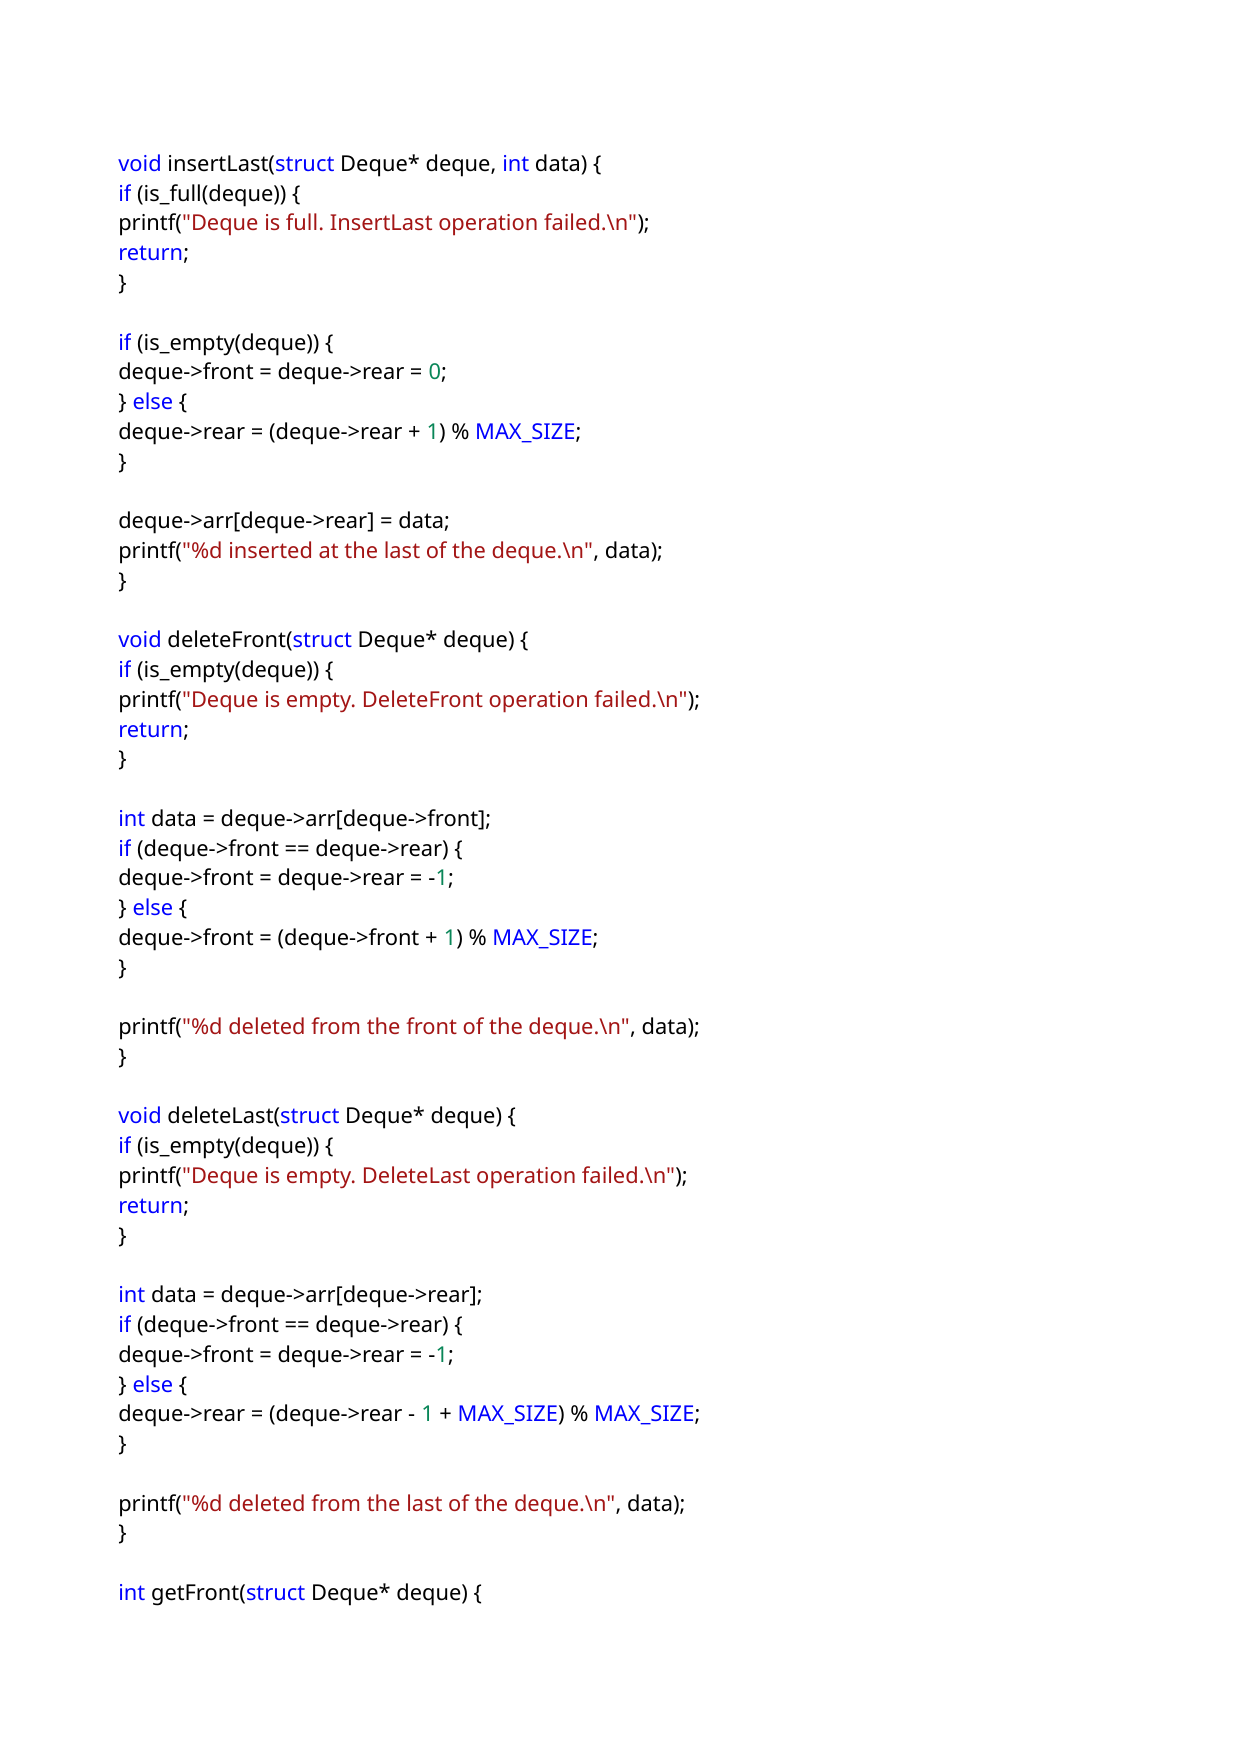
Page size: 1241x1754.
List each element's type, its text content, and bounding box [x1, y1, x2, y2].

text if (is_empty(deque)) { [118, 326, 1122, 356]
text printf("%d inserted at the last of the deque.\n", data); [118, 535, 1122, 565]
text deque->front = deque->rear = -1; [118, 1339, 1122, 1368]
text int getFront(struct Deque* deque) { [118, 1577, 1122, 1607]
text deque->arr[deque->rear] = data; [118, 505, 1122, 535]
text } [118, 952, 1122, 982]
text void deleteFront(struct Deque* deque) { [118, 624, 1122, 654]
text if (deque->front == deque->rear) { [118, 1309, 1122, 1339]
text deque->front = deque->rear = -1; [118, 862, 1122, 892]
text if (is_full(deque)) { [118, 178, 1122, 207]
text deque->front = deque->rear = 0; [118, 356, 1122, 386]
text int data = deque->arr[deque->rear]; [118, 1279, 1122, 1309]
text deque->front = (deque->front + 1) % MAX_SIZE; [118, 922, 1122, 952]
text } else { [118, 386, 1122, 416]
text printf("Deque is full. InsertLast operation failed.\n"); [118, 207, 1122, 237]
text return; [118, 237, 1122, 267]
text printf("Deque is empty. DeleteFront operation failed.\n"); [118, 684, 1122, 713]
text printf("Deque is empty. DeleteLast operation failed.\n"); [118, 1160, 1122, 1190]
text void insertLast(struct Deque* deque, int data) { [118, 148, 1122, 178]
text deque->rear = (deque->rear + 1) % MAX_SIZE; [118, 416, 1122, 446]
text printf("%d deleted from the front of the deque.\n", data); [118, 1011, 1122, 1041]
text return; [118, 713, 1122, 743]
text int data = deque->arr[deque->front]; [118, 803, 1122, 833]
text } [118, 743, 1122, 773]
text return; [118, 1190, 1122, 1220]
text } else { [118, 892, 1122, 922]
text } [118, 267, 1122, 297]
text deque->rear = (deque->rear - 1 + MAX_SIZE) % MAX_SIZE; [118, 1398, 1122, 1428]
text } [118, 1220, 1122, 1249]
text if (is_empty(deque)) { [118, 654, 1122, 684]
text } else { [118, 1368, 1122, 1398]
text printf("%d deleted from the last of the deque.\n", data); [118, 1488, 1122, 1517]
text void deleteLast(struct Deque* deque) { [118, 1101, 1122, 1130]
text if (is_empty(deque)) { [118, 1130, 1122, 1160]
text if (deque->front == deque->rear) { [118, 833, 1122, 862]
text } [118, 446, 1122, 475]
text } [118, 565, 1122, 594]
text } [118, 1428, 1122, 1458]
text } [118, 1041, 1122, 1071]
text } [118, 1517, 1122, 1547]
